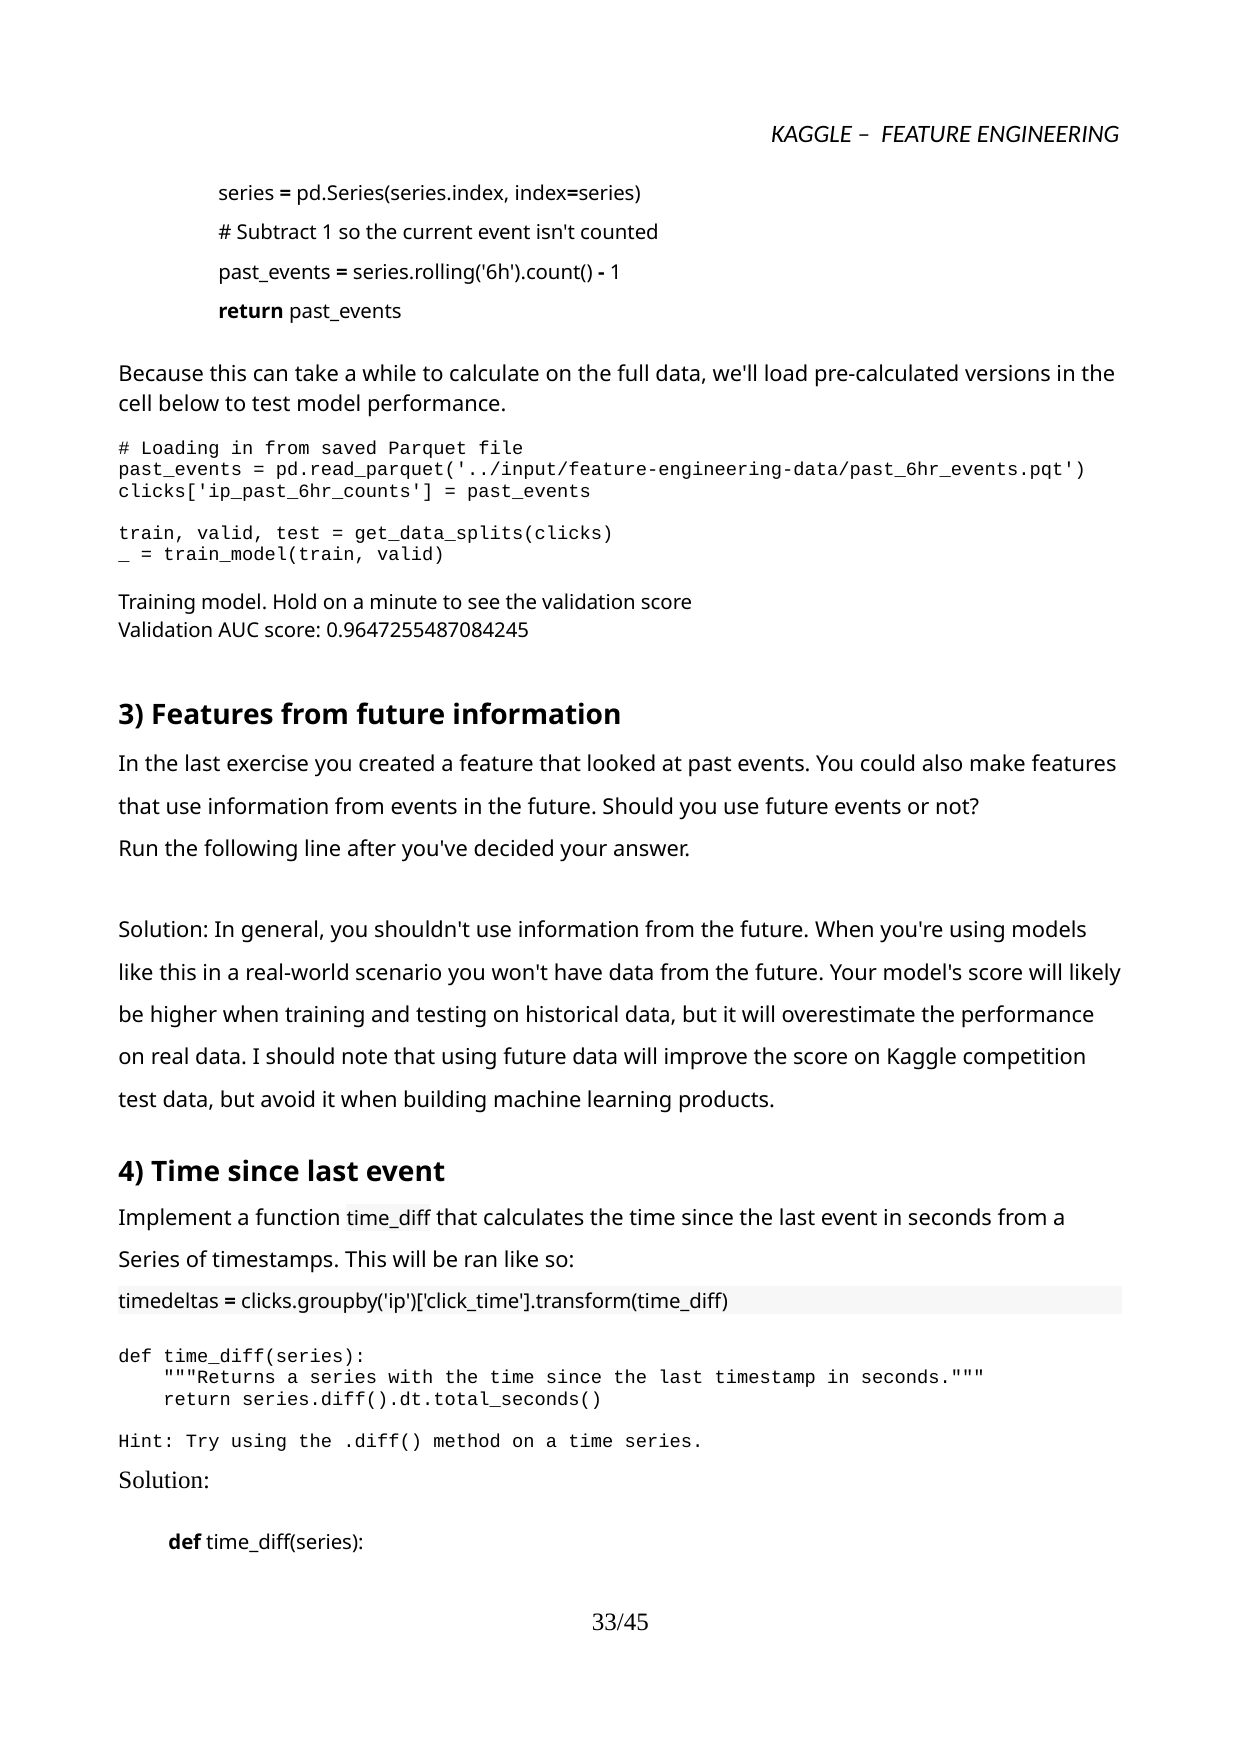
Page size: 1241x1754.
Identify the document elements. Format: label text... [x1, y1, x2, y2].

text """Returns a series with the time since the last timestamp in seconds.""" [118, 1368, 1122, 1389]
text Hint: Try using the .diff() method on a time series. [118, 1432, 1122, 1453]
text # Subtract 1 so the current event isn't counted [118, 218, 1122, 246]
text Training model. Hold on a minute to see the validation score [118, 588, 1122, 615]
text Implement a function time_diff that calculates the time since the last event in seconds from a Series of timestamps. This will be ran like so: [118, 1202, 1122, 1274]
text Validation AUC score: 0.9647255487084245 [118, 615, 1122, 643]
text clicks['ip_past_6hr_counts'] = past_events [118, 481, 1122, 503]
text Run the following line after you've decided your answer. [118, 833, 1122, 863]
text Solution: [118, 1466, 1122, 1494]
text # Loading in from saved Parquet file [118, 439, 1122, 460]
text return past_events [118, 297, 1122, 325]
subtitle 4) Time since last event [118, 1151, 1122, 1189]
text def time_diff(series): [118, 1347, 1122, 1368]
text _ = train_model(train, valid) [118, 545, 1122, 566]
text timedeltas = clicks.groupby('ip')['click_time'].transform(time_diff) [118, 1286, 1122, 1314]
text def time_diff(series): [118, 1528, 1122, 1556]
subtitle 3) Features from future information [118, 694, 1122, 732]
text Solution: In general, you shouldn't use information from the future. When you're using models like this in a real-world scenario you won't have data from the future. Your model's score will likely be higher when training and testing on historical data, but it will overestimate the performance on real data. I should note that using future data will improve the score on Kaggle competition test data, but avoid it when building machine learning products. [118, 914, 1122, 1113]
text Because this can take a while to calculate on the full data, we'll load pre-calculated versions in the cell below to test model performance. [118, 358, 1122, 418]
text train, valid, test = get_data_splits(clicks) [118, 524, 1122, 545]
text return series.diff().dt.total_seconds() [118, 1389, 1122, 1411]
text past_events = pd.read_parquet('../input/feature-engineering-data/past_6hr_events.pqt') [118, 460, 1122, 481]
text In the last exercise you created a feature that looked at past events. You could also make features that use information from events in the future. Should you use future events or not? [118, 748, 1122, 820]
text series = pd.Series(series.index, index=series) [118, 178, 1122, 206]
text past_events = series.rolling('6h').count() - 1 [118, 257, 1122, 286]
